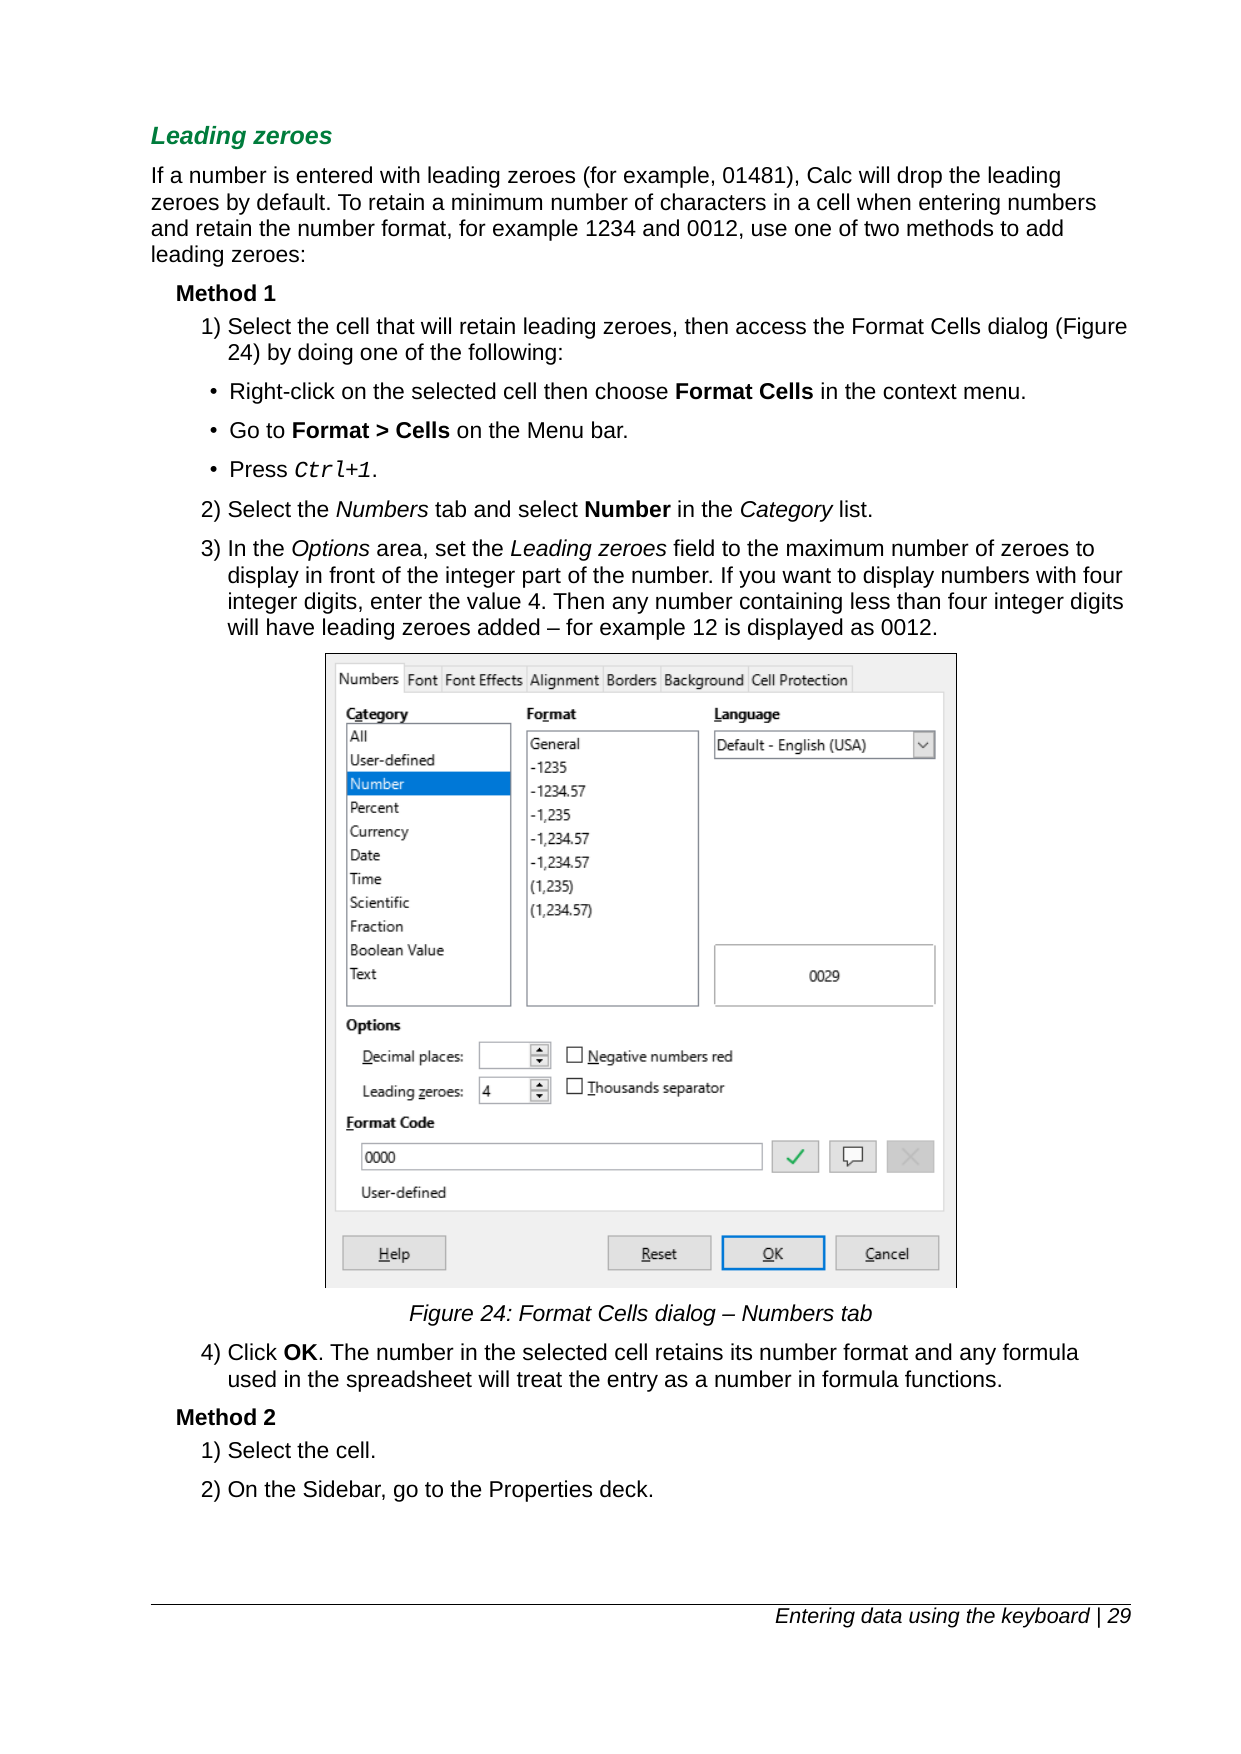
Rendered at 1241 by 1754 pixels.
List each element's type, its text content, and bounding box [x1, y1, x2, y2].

text Method 2 [176, 1404, 1131, 1431]
list If a number is entered with leading zeroes (for example, 01481), Calc will drop the leading zeroes by default. To retain a minimum number of characters in a cell when entering numbers and retain the number format, for example 1234 and 0012, use one of two methods to add leading zeroes: [151, 162, 1131, 268]
list Go to Format > Cells on the Menu bar. [209, 417, 1131, 443]
picture [326, 654, 956, 1288]
text Figure 24: Format Cells dialog – Numbers tab [325, 1300, 956, 1327]
subtitle Leading zeroes [151, 121, 1131, 150]
text Method 1 [176, 280, 1131, 306]
list Right-click on the selected cell then choose Format Cells in the context menu. [209, 378, 1131, 404]
list Select the Numbers tab and select Number in the Category list. [227, 496, 1131, 523]
list Press Ctrl+1. [209, 456, 1131, 484]
list Select the cell. [227, 1437, 1131, 1463]
list In the Options area, set the Leading zeroes field to the maximum number of zeroes to display in front of the integer part of the number. If you want to display numbers with four integer digits, enter the value 4. Then any number containing less than four integer digits will have leading zeroes added – for example 12 is displayed as 0012. [227, 535, 1131, 641]
list Click OK. The number in the selected cell retains its number format and any formula used in the spreadsheet will treat the entry as a number in formula functions. [227, 1339, 1131, 1392]
list On the Sidebar, go to the Properties deck. [227, 1476, 1131, 1502]
list Select the cell that will retain leading zeroes, then access the Format Cells dialog (Figure 24) by doing one of the following: [227, 313, 1131, 365]
